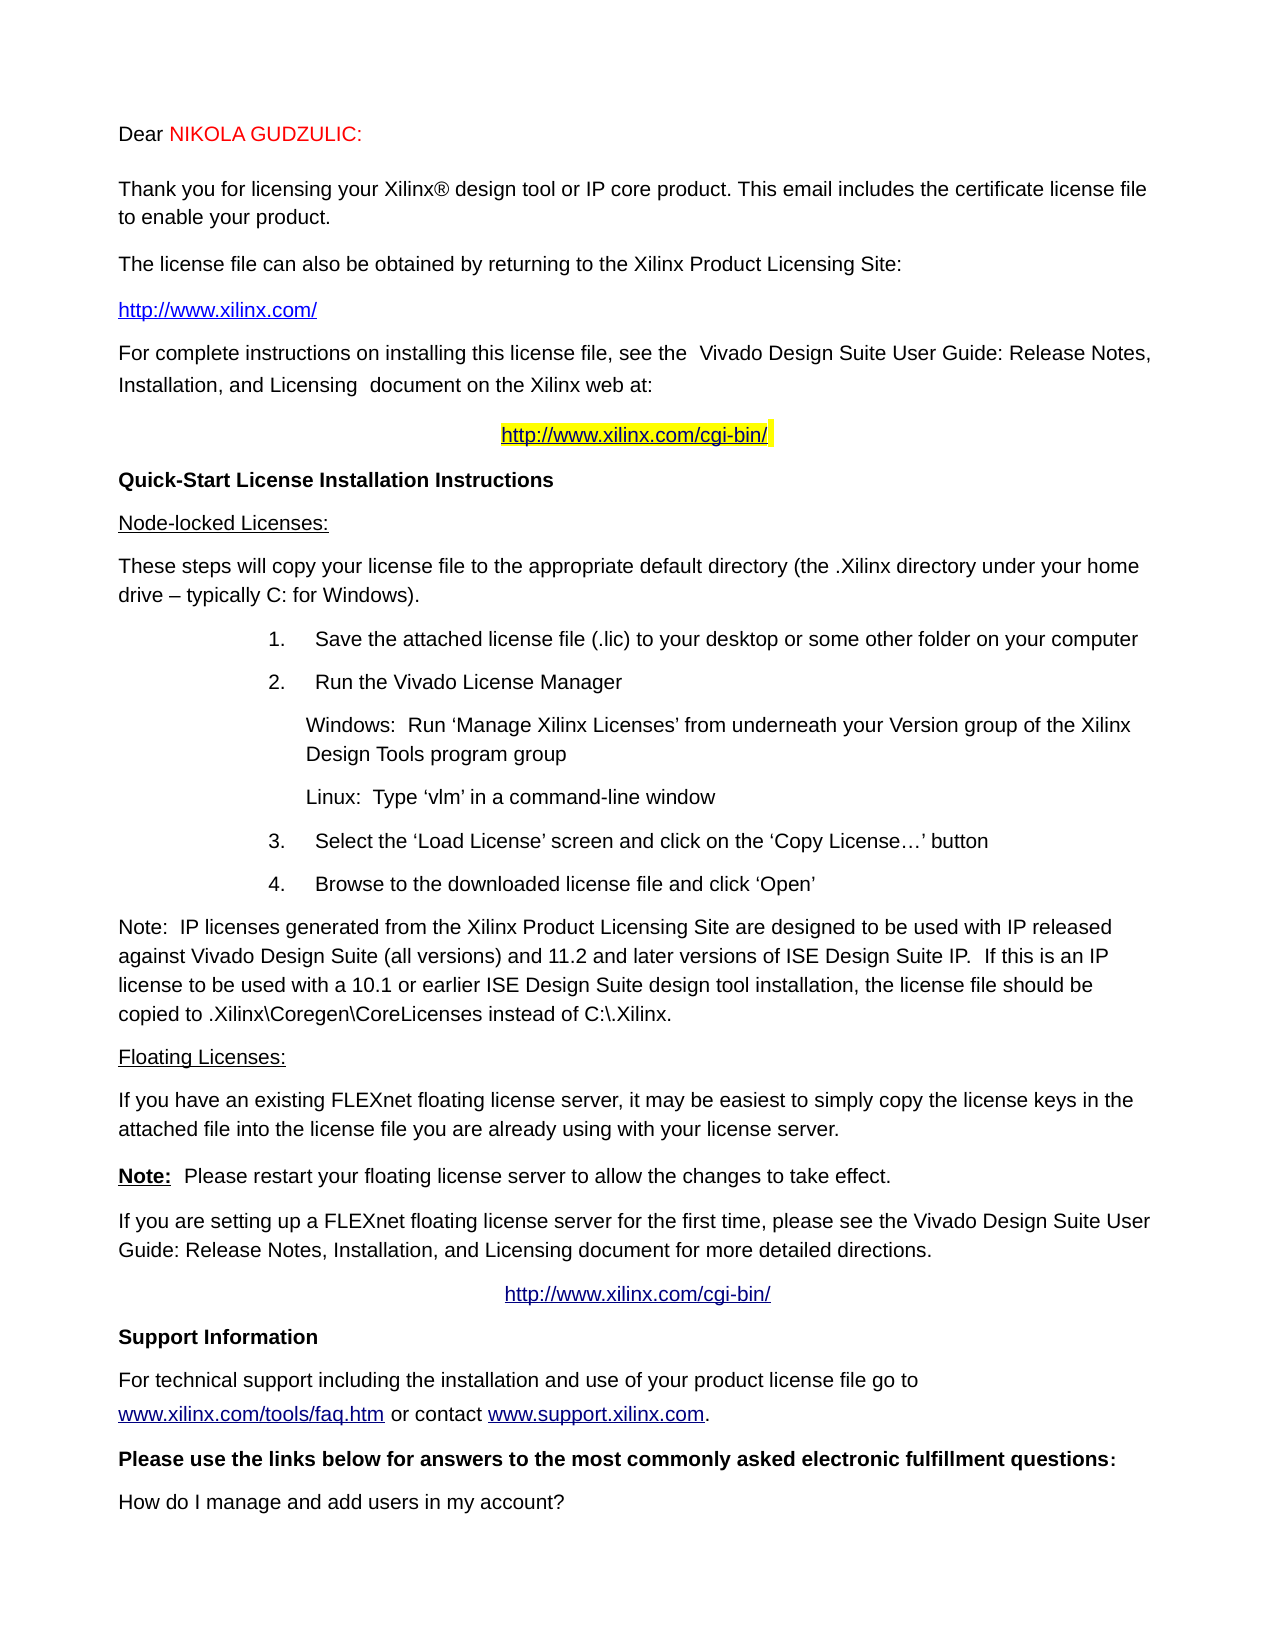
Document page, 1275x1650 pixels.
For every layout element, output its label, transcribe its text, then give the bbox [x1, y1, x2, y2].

text Linux: Type ‘vlm’ in a command-line window [306, 785, 1157, 809]
text These steps will copy your license file to the appropriate default directory (the .Xilinx directory under your home drive – typically C: for Windows). [118, 554, 1157, 607]
text http://www.xilinx.com/cgi-bin/ [118, 419, 1157, 447]
text Dear NIKOLA GUDZULIC: [118, 118, 1157, 147]
text If you have an existing FLEXnet floating license server, it may be easiest to simply copy the license keys in the attached file into the license file you are already using with your license server. [118, 1088, 1157, 1141]
text Please use the links below for answers to the most commonly asked electronic fulfillment questions: [118, 1447, 1157, 1471]
text 3. Select the ‘Load License’ screen and click on the ‘Copy License…’ button [268, 828, 1157, 852]
text Note: IP licenses generated from the Xilinx Product Licensing Site are designed to be used with IP released against Vivado Design Suite (all versions) and 11.2 and later versions of ISE Design Suite IP. If this is an IP license to be used with a 10.1 or earlier ISE Design Suite design tool installation, the license file should be copied to .Xilinx\Coregen\CoreLicenses instead of C:\.Xilinx. [118, 915, 1157, 1025]
text 4. Browse to the downloaded license file and click ‘Open’ [268, 872, 1157, 896]
text For technical support including the installation and use of your product license file go to www.xilinx.com/tools/faq.htm or contact www.support.xilinx.com. [118, 1368, 1157, 1426]
text Note: Please restart your floating license server to allow the changes to take effect. [118, 1160, 1157, 1189]
text The license file can also be obtained by returning to the Xilinx Product Licensing Site: [118, 248, 1157, 277]
text Support Information [118, 1325, 1157, 1349]
text If you are setting up a FLEXnet floating license server for the first time, please see the Vivado Design Suite User Guide: Release Notes, Installation, and Licensing document for more detailed directions. [118, 1209, 1157, 1262]
text Thank you for licensing your Xilinx® design tool or IP core product. This email includes the certificate license file to enable your product. [118, 176, 1157, 229]
text Node-locked Licenses: [118, 511, 1157, 535]
text Windows: Run ‘Manage Xilinx Licenses’ from underneath your Version group of the Xilinx Design Tools program group [306, 713, 1157, 766]
text How do I manage and add users in my account? [118, 1490, 1157, 1514]
text 2. Run the Vivado License Manager [268, 670, 1157, 694]
text Floating Licenses: [118, 1045, 1157, 1069]
text For complete instructions on installing this license file, see the Vivado Design Suite User Guide: Release Notes, Installation, and Licensing document on the Xilinx web at: [118, 341, 1157, 398]
text http://www.xilinx.com/cgi-bin/ [118, 1281, 1157, 1305]
text 1. Save the attached license file (.lic) to your desktop or some other folder on your computer [268, 626, 1157, 650]
text Quick-Start License Installation Instructions [118, 468, 1157, 492]
text http://www.xilinx.com/ [118, 297, 1157, 321]
